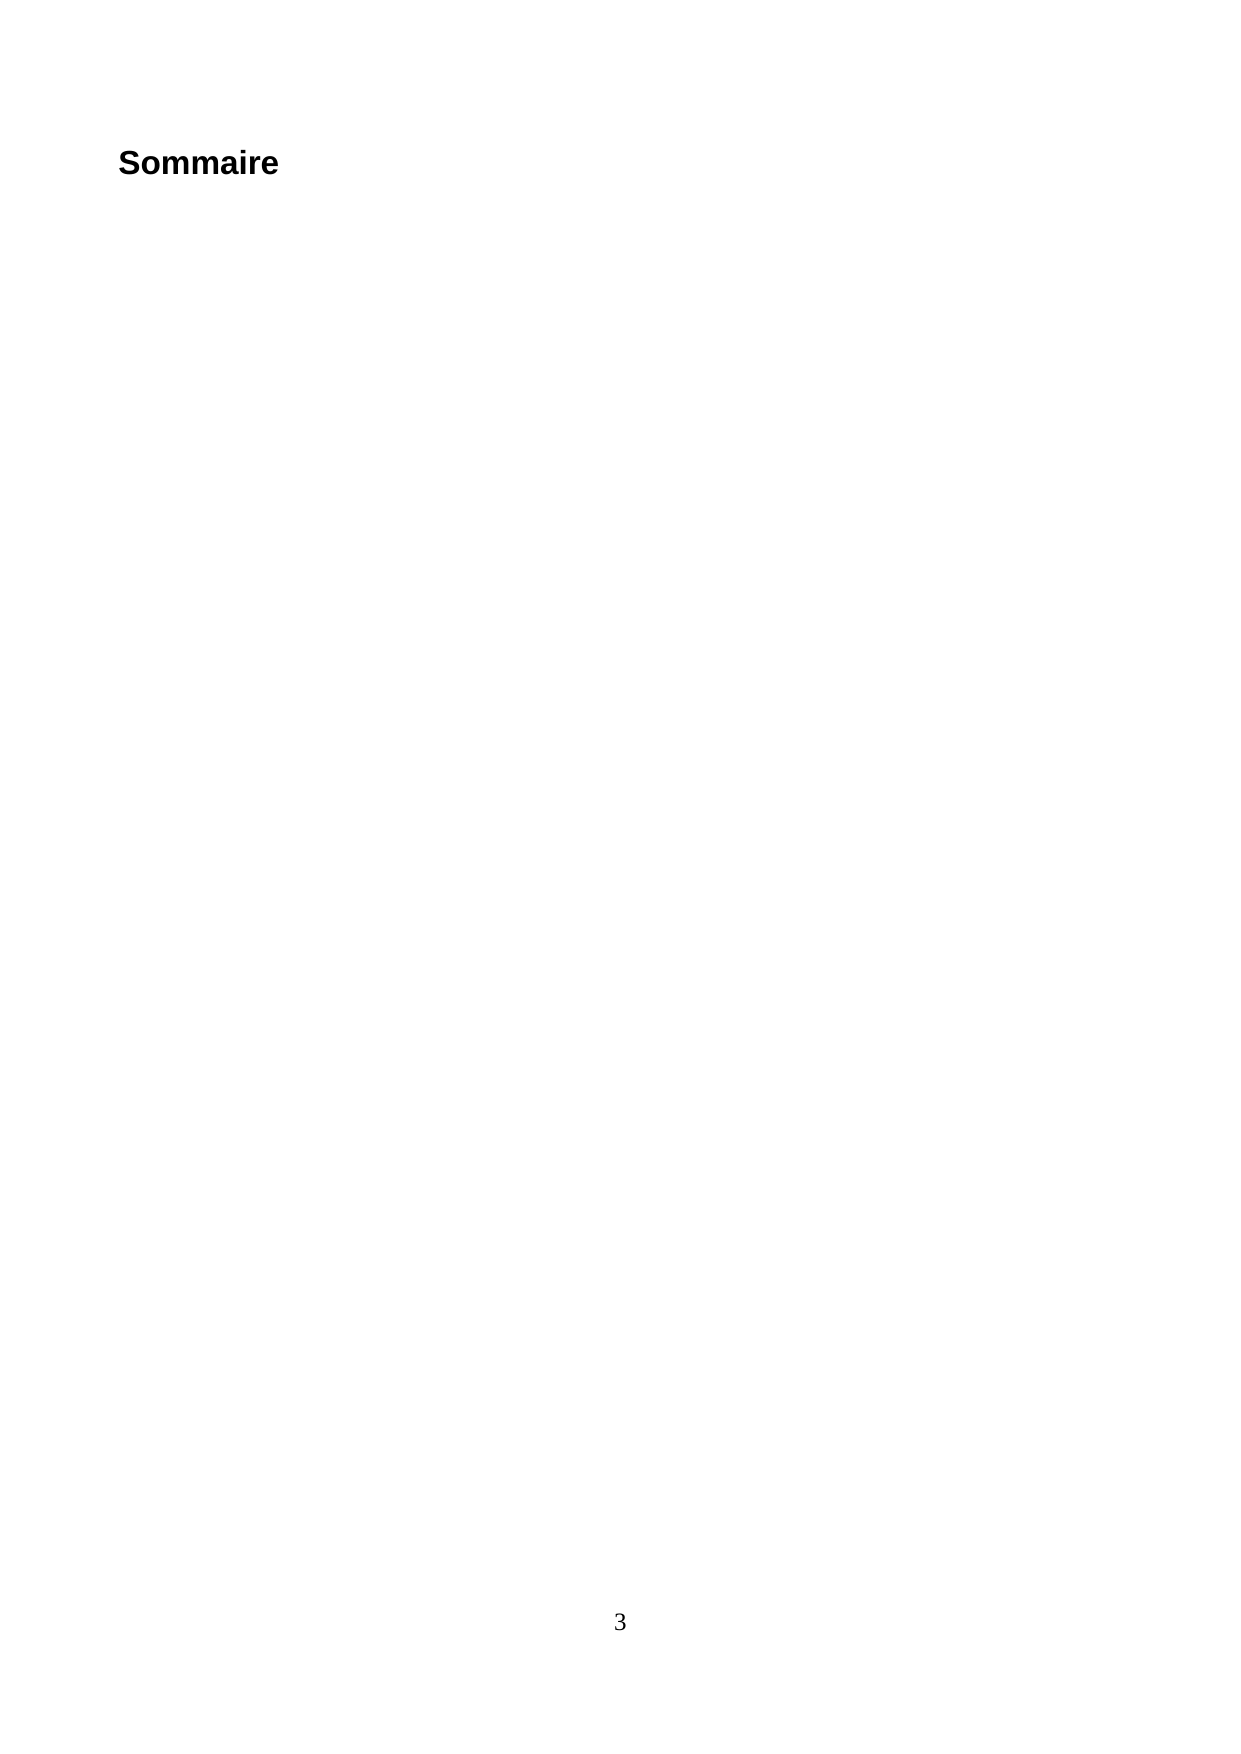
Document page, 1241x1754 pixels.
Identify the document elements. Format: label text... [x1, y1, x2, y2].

subtitle Sommaire [118, 143, 1122, 182]
